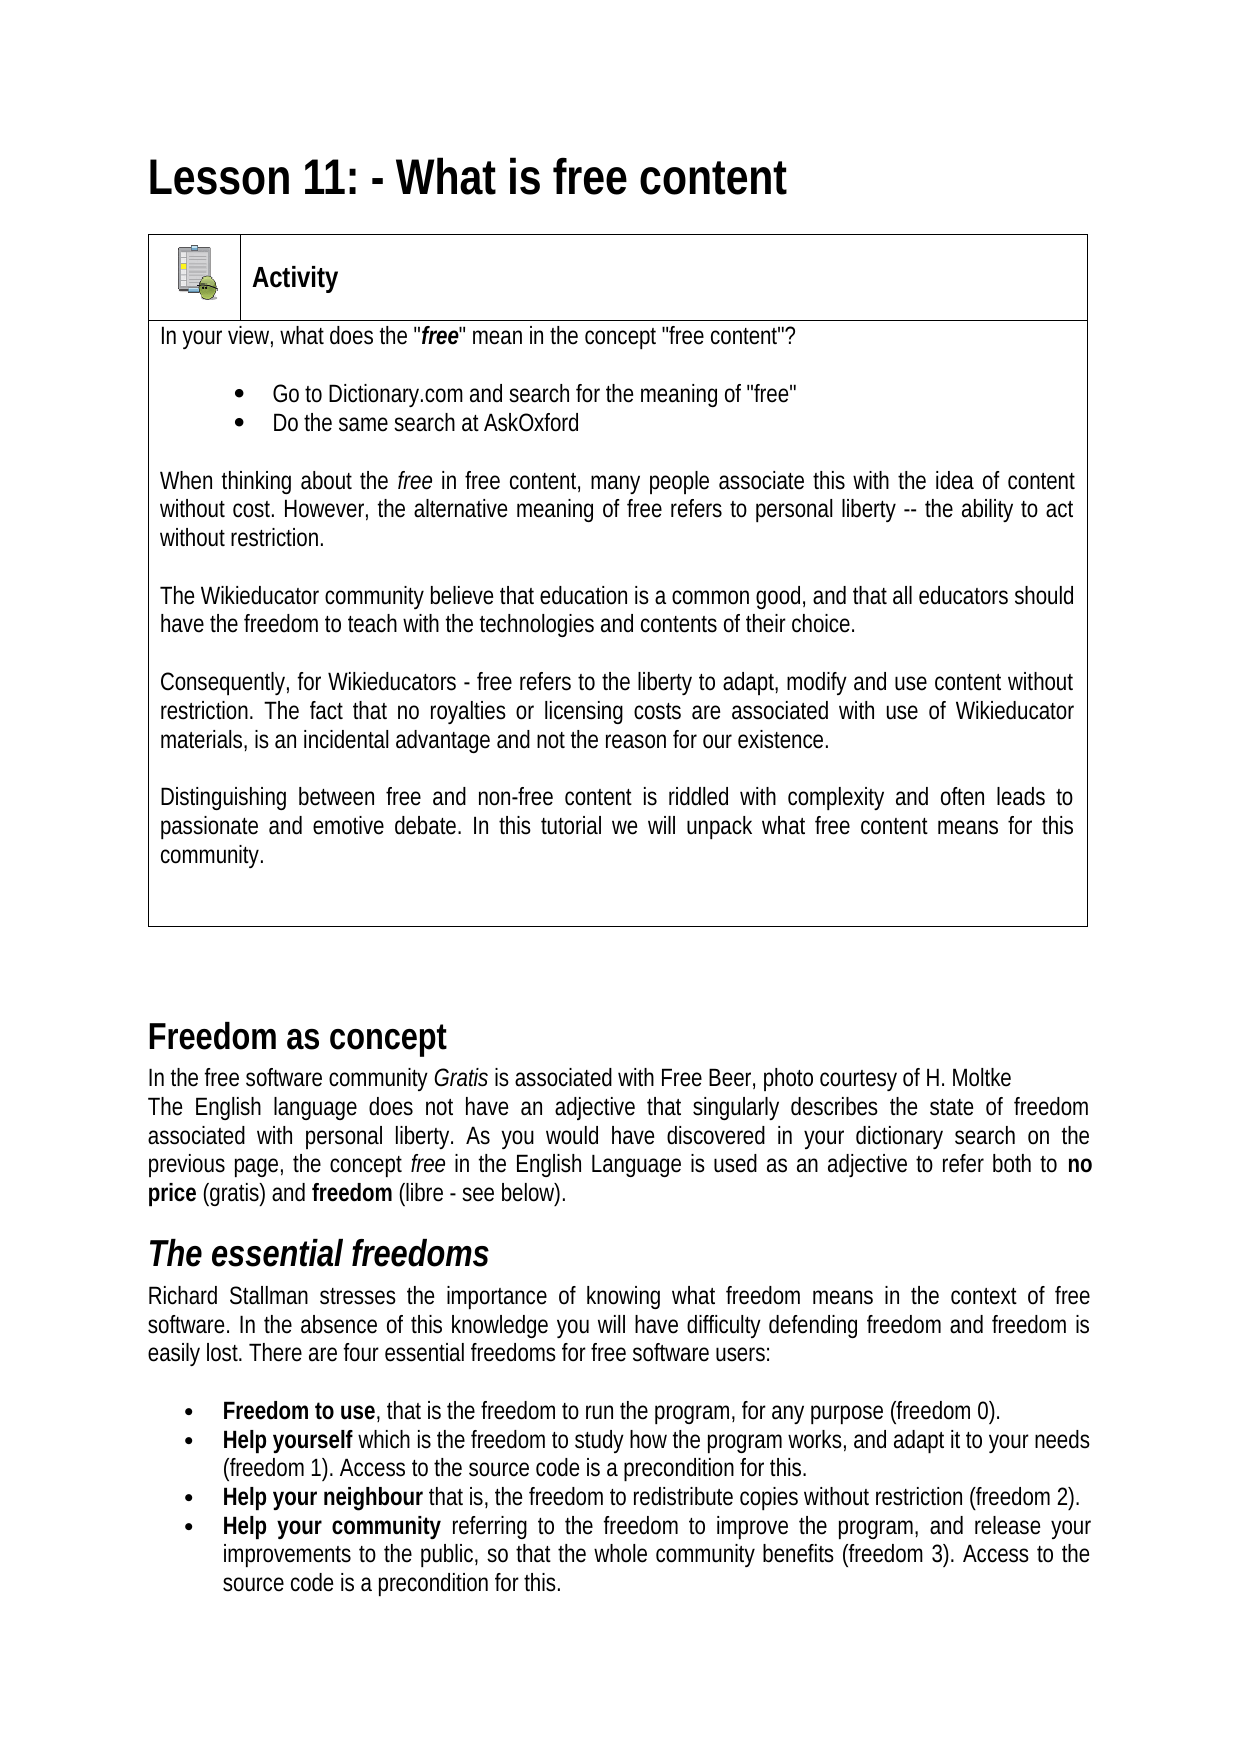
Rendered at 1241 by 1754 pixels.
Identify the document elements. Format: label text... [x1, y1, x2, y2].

subtitle The essential freedoms [148, 1232, 1092, 1275]
list Freedom to use, that is the freedom to run the program, for any purpose (freedom 0). [185, 1396, 1092, 1425]
subtitle Freedom as concept [148, 1014, 1092, 1057]
text In the free software community Gratis is associated with Free Beer, photo courtesy of H. Moltke [148, 1063, 1092, 1092]
text The English language does not have an adjective that singularly describes the state of freedom associated with personal liberty. As you would have discovered in your dictionary search on the previous page, the concept free in the English Language is used as an adjective to refer both to no price (gratis) and freedom (libre - see below). [148, 1092, 1092, 1207]
picture [176, 244, 219, 302]
table_header [149, 235, 240, 320]
list Help your community referring to the freedom to improve the program, and release your improvements to the public, so that the whole community benefits (freedom 3). Access to the source code is a precondition for this. [185, 1511, 1092, 1597]
list Help yourself which is the freedom to study how the program works, and adapt it to your needs (freedom 1). Access to the source code is a precondition for this. [185, 1425, 1092, 1482]
text Richard Stallman stresses the importance of knowing what freedom means in the context of free software. In the absence of this knowledge you will have difficulty defending freedom and freedom is easily lost. There are four essential freedoms for free software users: [148, 1281, 1092, 1367]
list Help your neighbour that is, the freedom to redistribute copies without restriction (freedom 2). [185, 1482, 1092, 1511]
table_header Activity [241, 235, 1087, 320]
subtitle Lesson 11: - What is free content [148, 148, 1092, 205]
table_cell In your view, what does the "free" mean in the concept "free content"? Go to Dictionary.com and search for the meaning of "free" Do the same search at AskOxford When thinking about the free in free content, many people associate this with the idea of content without cost. However, the alternative meaning of free refers to personal liberty -- the ability to act without restriction. The Wikieducator community believe that education is a common good, and that all educators should have the freedom to teach with the technologies and contents of their choice. Consequently, for Wikieducators - free refers to the liberty to adapt, modify and use content without restriction. The fact that no royalties or licensing costs are associated with use of Wikieducator materials, is an incidental advantage and not the reason for our existence. Distinguishing between free and non-free content is riddled with complexity and often leads to passionate and emotive debate. In this tutorial we will unpack what free content means for this community. [149, 321, 1087, 926]
